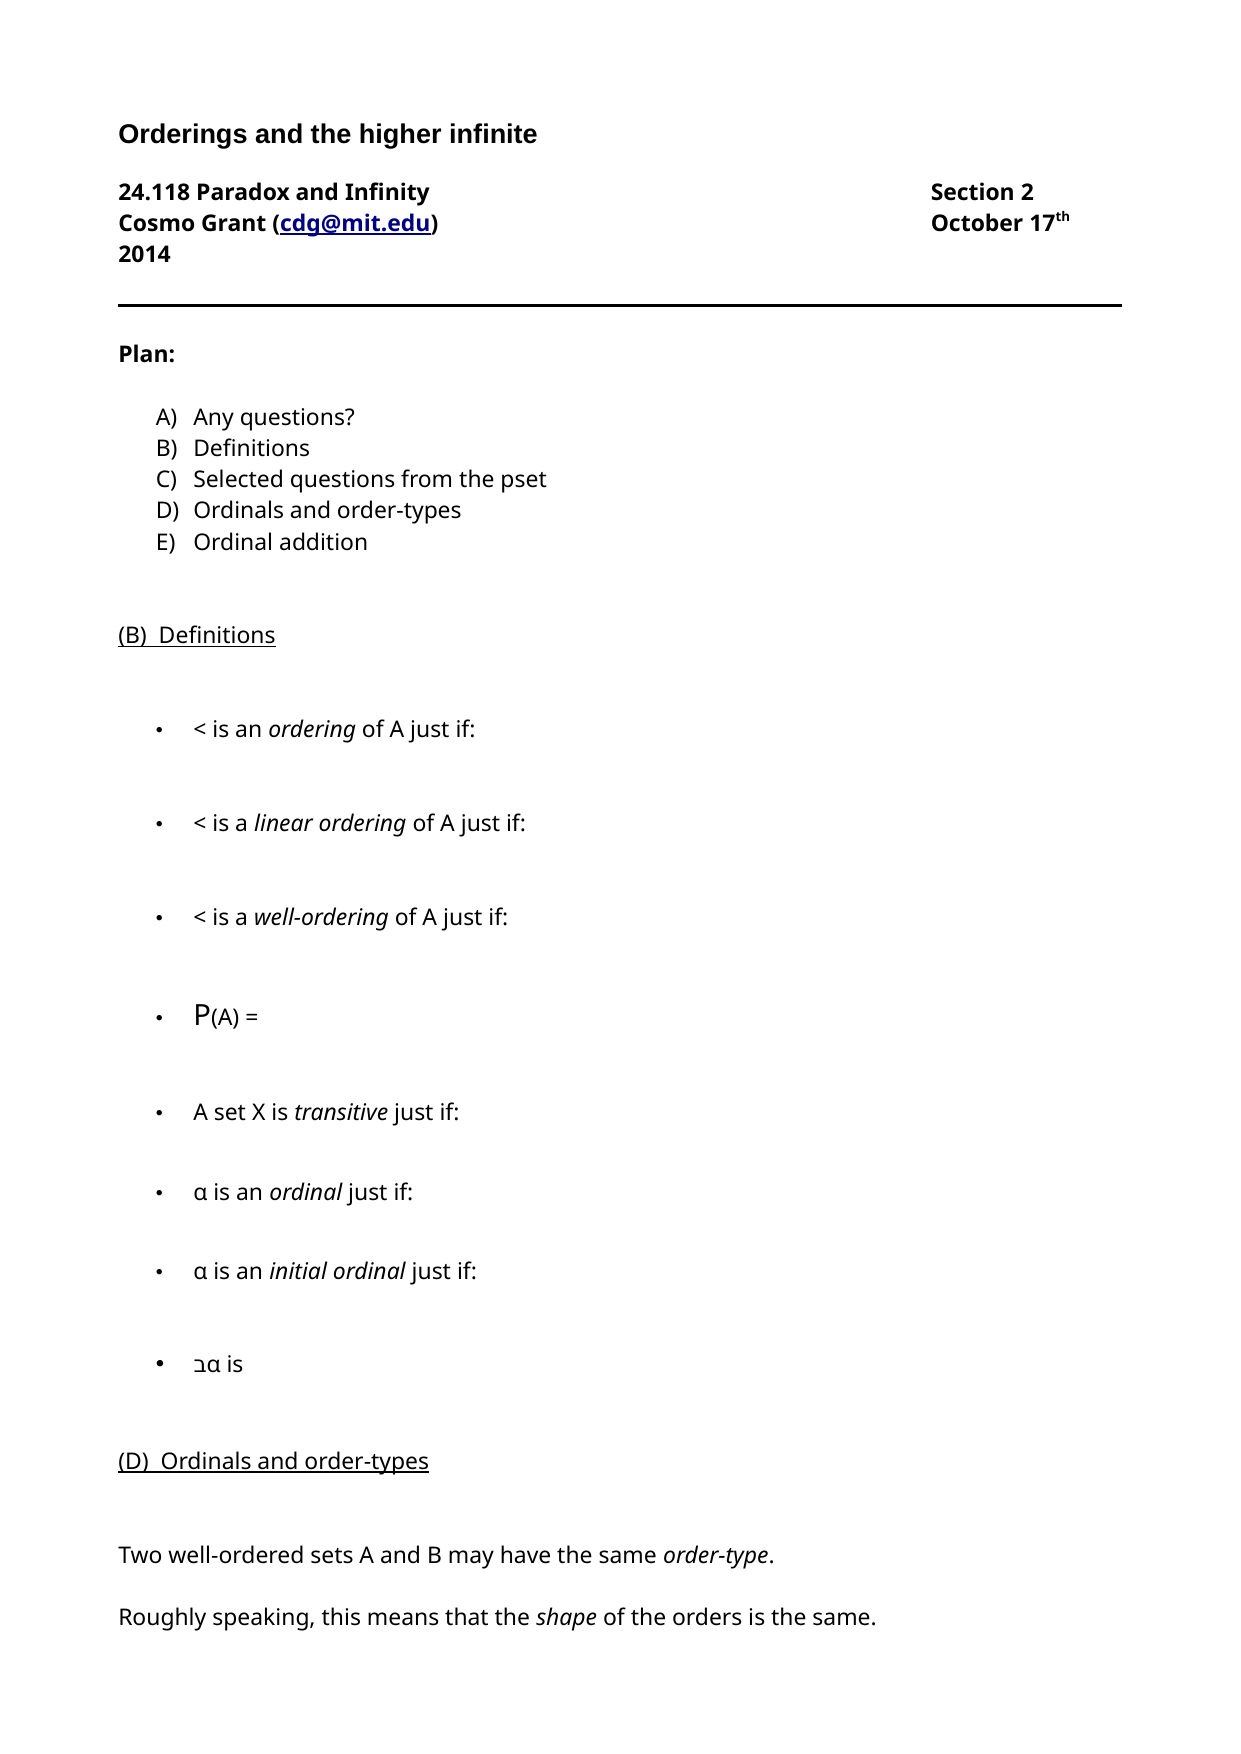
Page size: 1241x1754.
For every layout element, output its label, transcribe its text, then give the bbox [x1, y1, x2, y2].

list < is an ordering of A just if: [156, 713, 1122, 744]
text (B) Definitions [118, 619, 1122, 650]
list Ordinal addition [156, 525, 1122, 557]
text Orderings and the higher infinite [118, 118, 1122, 149]
list Definitions [156, 432, 1122, 463]
list α is an initial ordinal just if: [156, 1255, 1122, 1286]
text Plan: [118, 338, 1122, 369]
list Ordinals and order-types [156, 494, 1122, 525]
list Any questions? [156, 400, 1122, 432]
list Selected questions from the pset [156, 463, 1122, 494]
list P(A) = [156, 994, 1122, 1034]
text Cosmo Grant (cdg@mit.edu) October 17th 2014 [118, 207, 1122, 269]
text 24.118 Paradox and Infinity Section 2 [118, 176, 1122, 207]
list < is a linear ordering of A just if: [156, 807, 1122, 838]
text Roughly speaking, this means that the shape of the orders is the same. [118, 1601, 1122, 1632]
list α is an ordinal just if: [156, 1176, 1122, 1207]
text Two well-ordered sets A and B may have the same order-type. [118, 1538, 1122, 1570]
list בα is [156, 1348, 1122, 1382]
text (D) Ordinals and order-types [118, 1445, 1122, 1476]
list A set X is transitive just if: [156, 1096, 1122, 1128]
list < is a well-ordering of A just if: [156, 900, 1122, 932]
